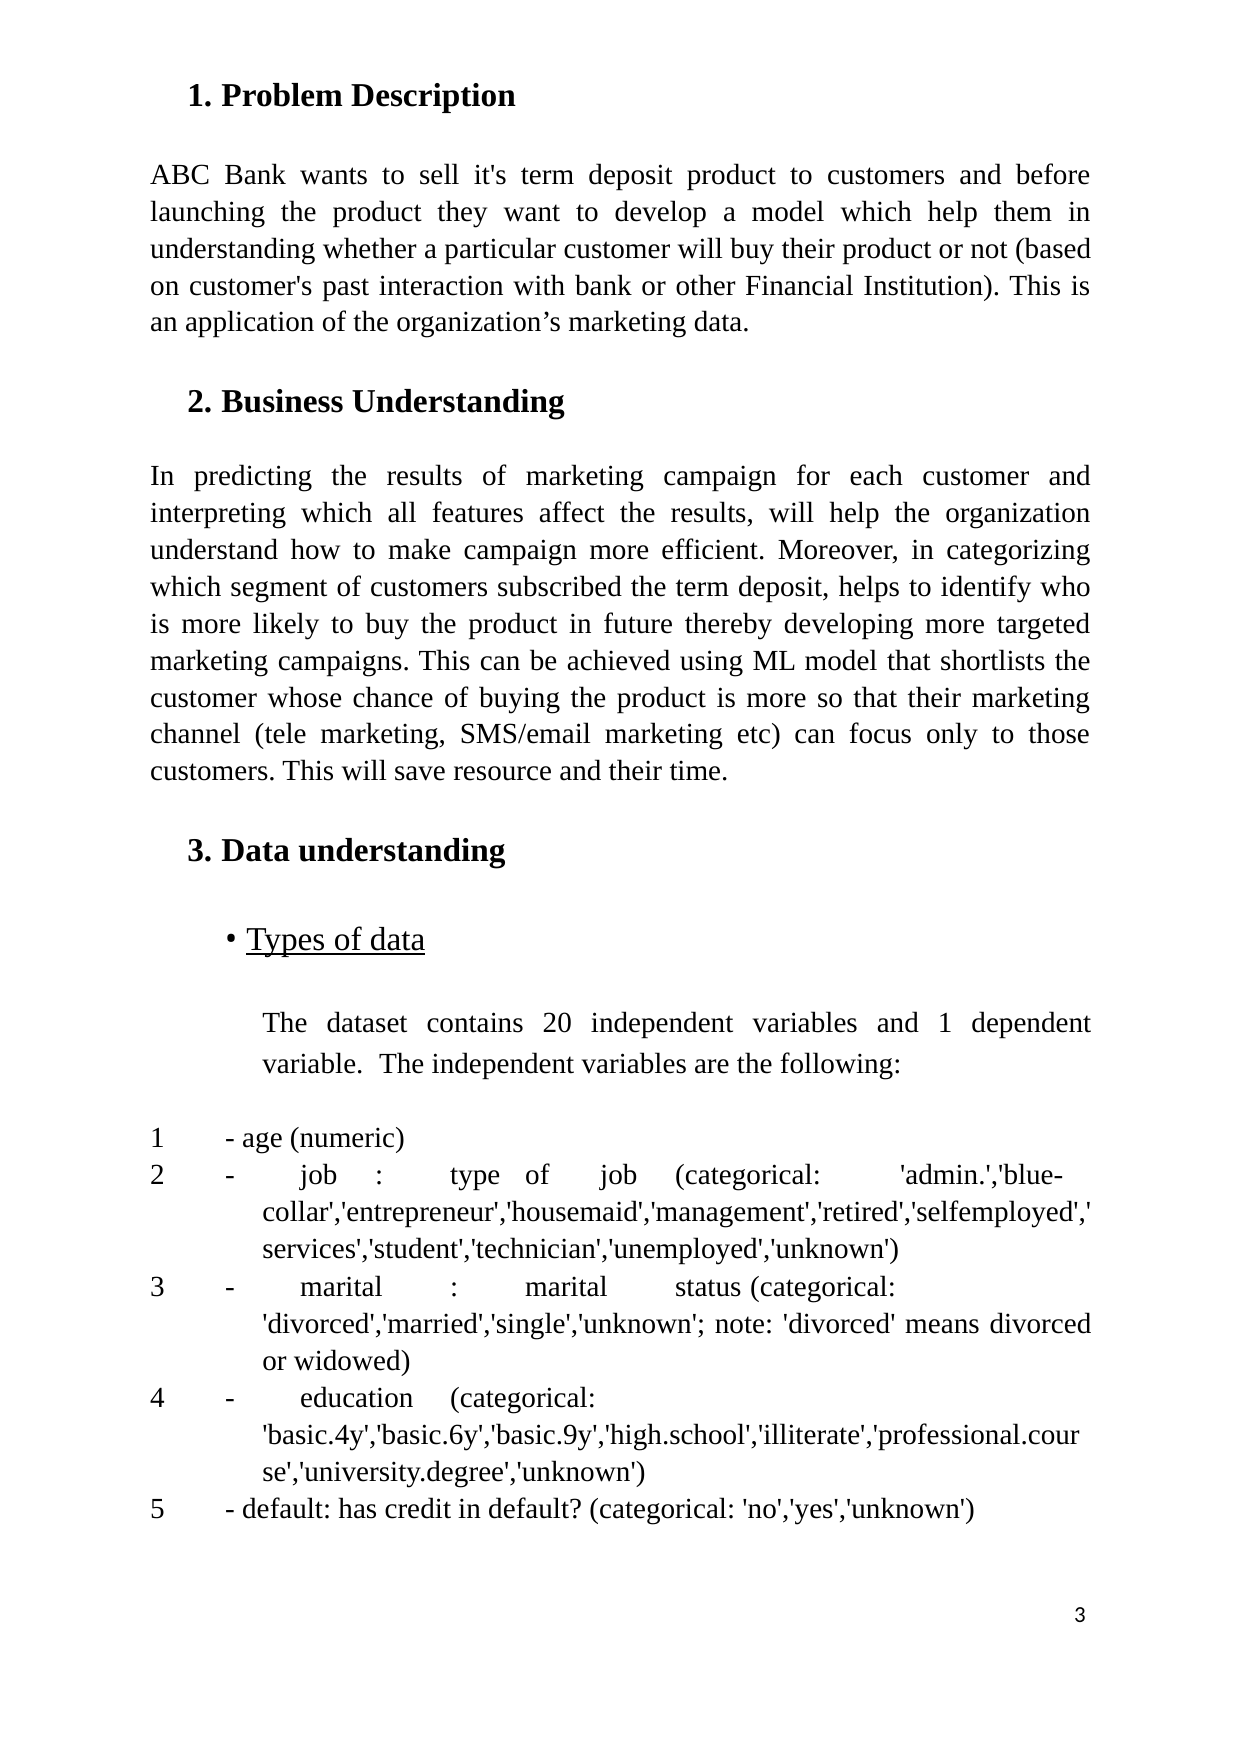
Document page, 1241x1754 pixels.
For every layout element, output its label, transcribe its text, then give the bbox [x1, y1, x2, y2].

subtitle • Types of data [224, 915, 1211, 961]
subtitle 1. Problem Description [187, 75, 1211, 113]
text 'divorced','married','single','unknown'; note: 'divorced' means divorced or widowed) [262, 1306, 1092, 1376]
text 'basic.4y','basic.6y','basic.9y','high.school','illiterate','professional.cour se','university.degree','unknown') [262, 1417, 1092, 1487]
list - education (categorical: [150, 1380, 1092, 1413]
text 3. Data understanding [187, 830, 1211, 869]
list - age (numeric) [150, 1120, 1092, 1154]
subtitle 2. Business Understanding [187, 381, 1211, 420]
text In predicting the results of marketing campaign for each customer and interpreting which all features affect the results, will help the organization understand how to make campaign more efficient. Moreover, in categorizing which segment of customers subscribed the term deposit, helps to identify who is more likely to buy the product in future thereby developing more targeted marketing campaigns. This can be achieved using ML model that shortlists the customer whose chance of buying the product is more so that their marketing channel (tele marketing, SMS/email marketing etc) can focus only to those customers. This will save resource and their time. [150, 458, 1092, 787]
text ABC Bank wants to sell it's term deposit product to customers and before launching the product they want to develop a model which help them in understanding whether a particular customer will buy their product or not (based on customer's past interaction with bank or other Financial Institution). This is an application of the organization’s marketing data. [150, 157, 1092, 338]
text The dataset contains 20 independent variables and 1 dependent variable. The independent variables are the following: [262, 1005, 1092, 1080]
list - job : type of job (categorical: 'admin.','blue- [150, 1157, 1092, 1191]
text collar','entrepreneur','housemaid','management','retired','selfemployed','services','student','technician','unemployed','unknown') [262, 1194, 1092, 1265]
list - default: has credit in default? (categorical: 'no','yes','unknown') [150, 1491, 1092, 1525]
list - marital : marital status (categorical: [150, 1269, 1092, 1302]
